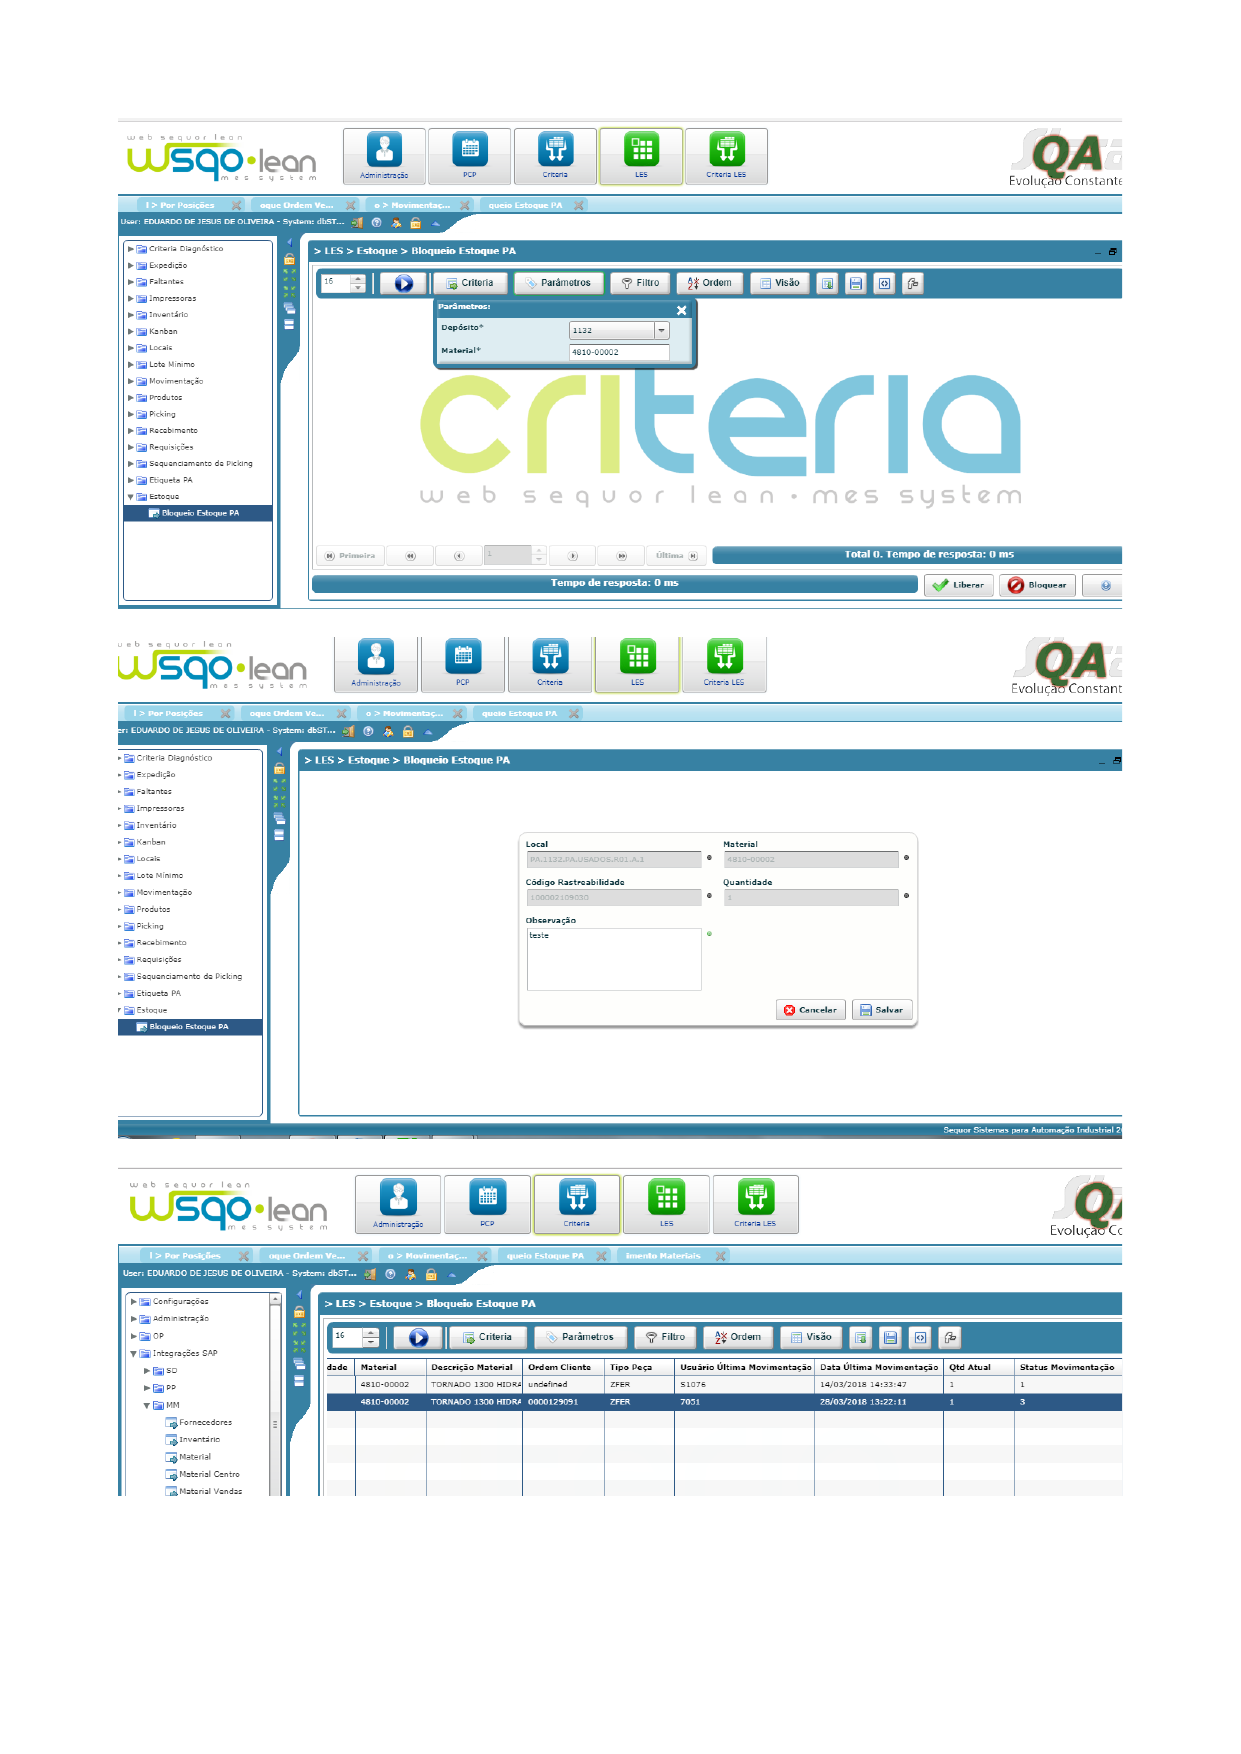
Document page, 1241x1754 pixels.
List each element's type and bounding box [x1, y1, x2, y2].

picture [118, 118, 1123, 609]
picture [118, 1167, 1123, 1496]
picture [118, 637, 1123, 1139]
